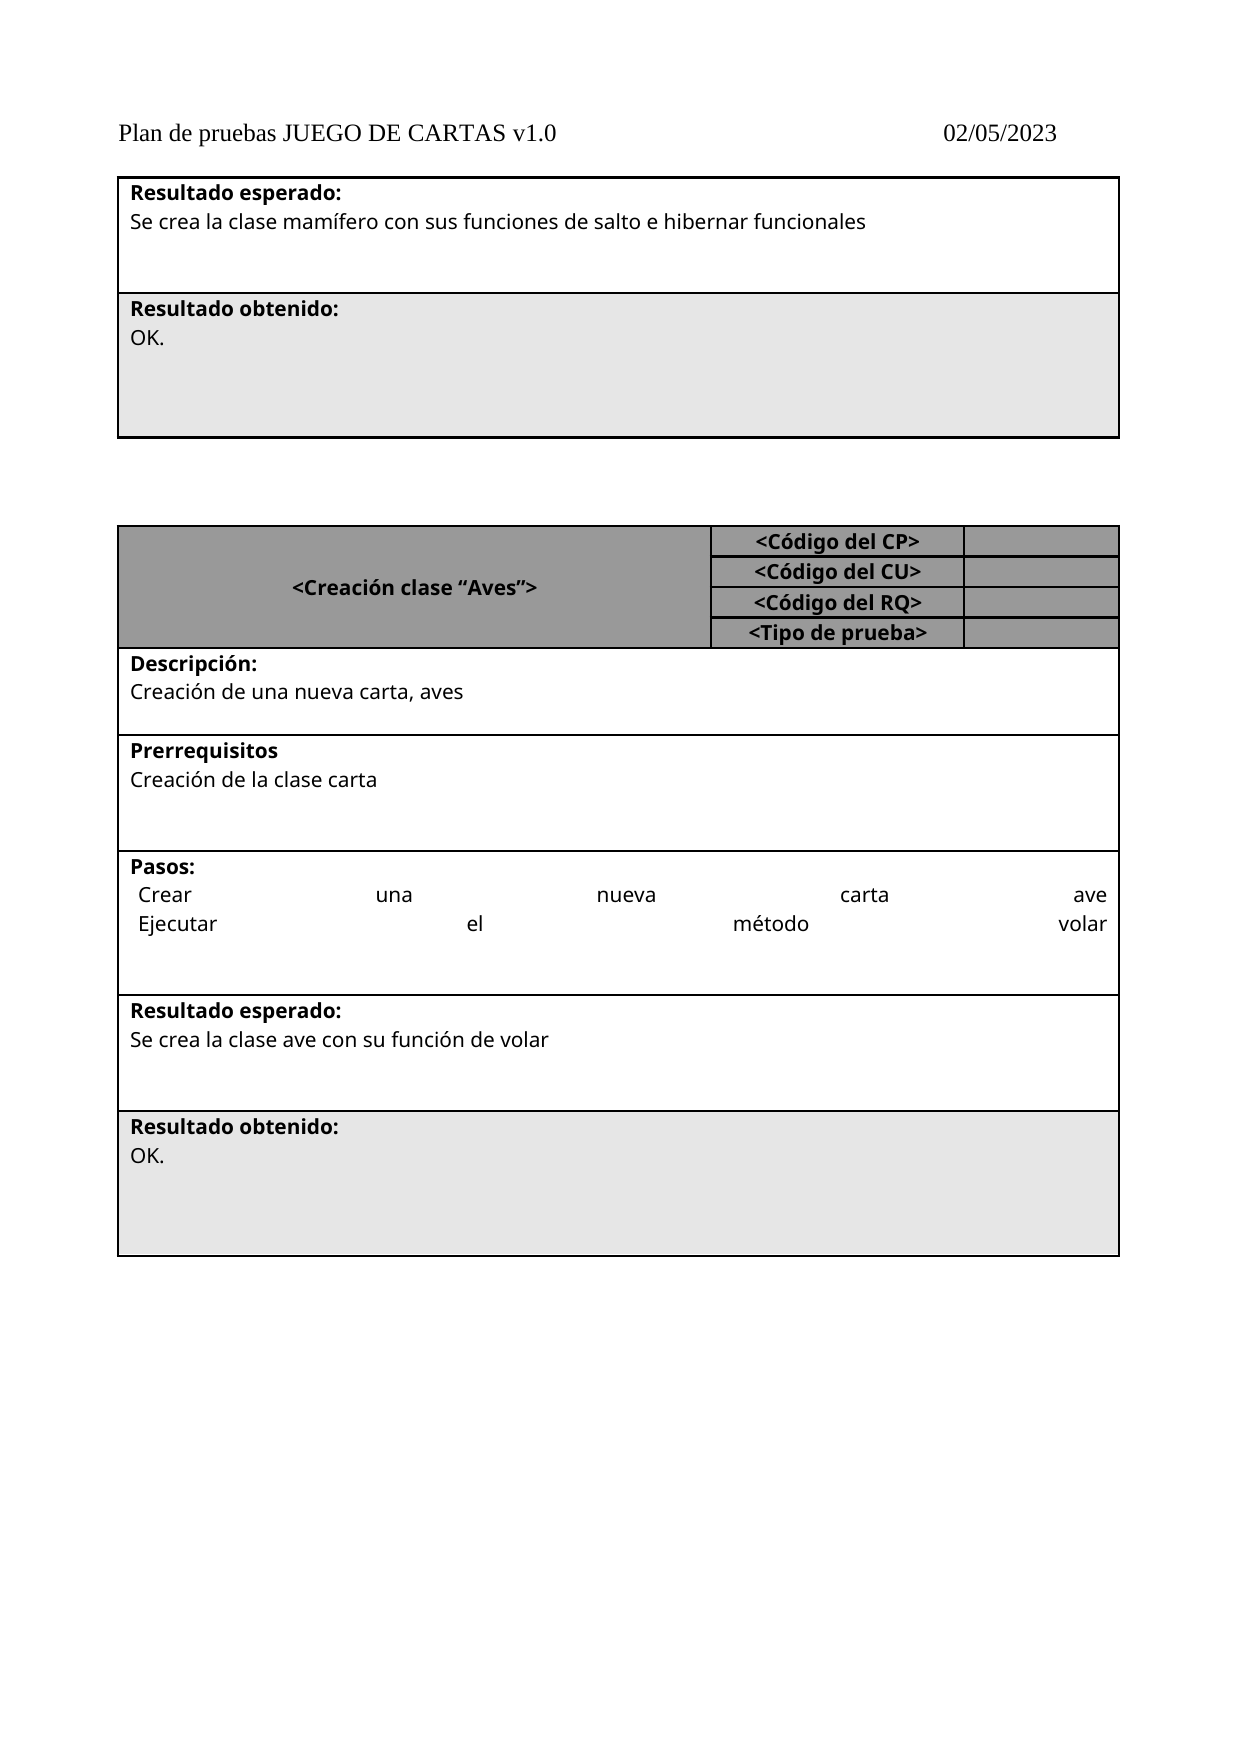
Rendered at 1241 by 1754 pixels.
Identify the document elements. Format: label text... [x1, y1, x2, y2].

table_cell Resultado esperado: Se crea la clase ave con su función de volar [119, 996, 1118, 1110]
table_cell Resultado obtenido: OK. [119, 294, 1118, 436]
table_cell [965, 558, 1118, 586]
table_cell Prerrequisitos Creación de la clase carta [119, 736, 1118, 850]
table_cell Pasos: Crear una nueva carta ave Ejecutar el método volar [119, 852, 1118, 994]
table_cell Resultado obtenido: OK. [119, 1112, 1118, 1254]
table_cell [965, 588, 1118, 616]
table_cell Descripción: Creación de una nueva carta, aves [119, 649, 1118, 734]
table_header <Creación clase “Aves”> [119, 527, 710, 647]
table_cell Resultado esperado: Se crea la clase mamífero con sus funciones de salto e hibernar funcionales [119, 179, 1118, 292]
table_cell <Código del RQ> [712, 588, 963, 616]
table_header [965, 527, 1118, 555]
table_cell <Código del CU> [712, 558, 963, 586]
table_header <Código del CP> [712, 527, 963, 555]
table_cell <Tipo de prueba> [712, 619, 963, 647]
table_cell [965, 619, 1118, 647]
